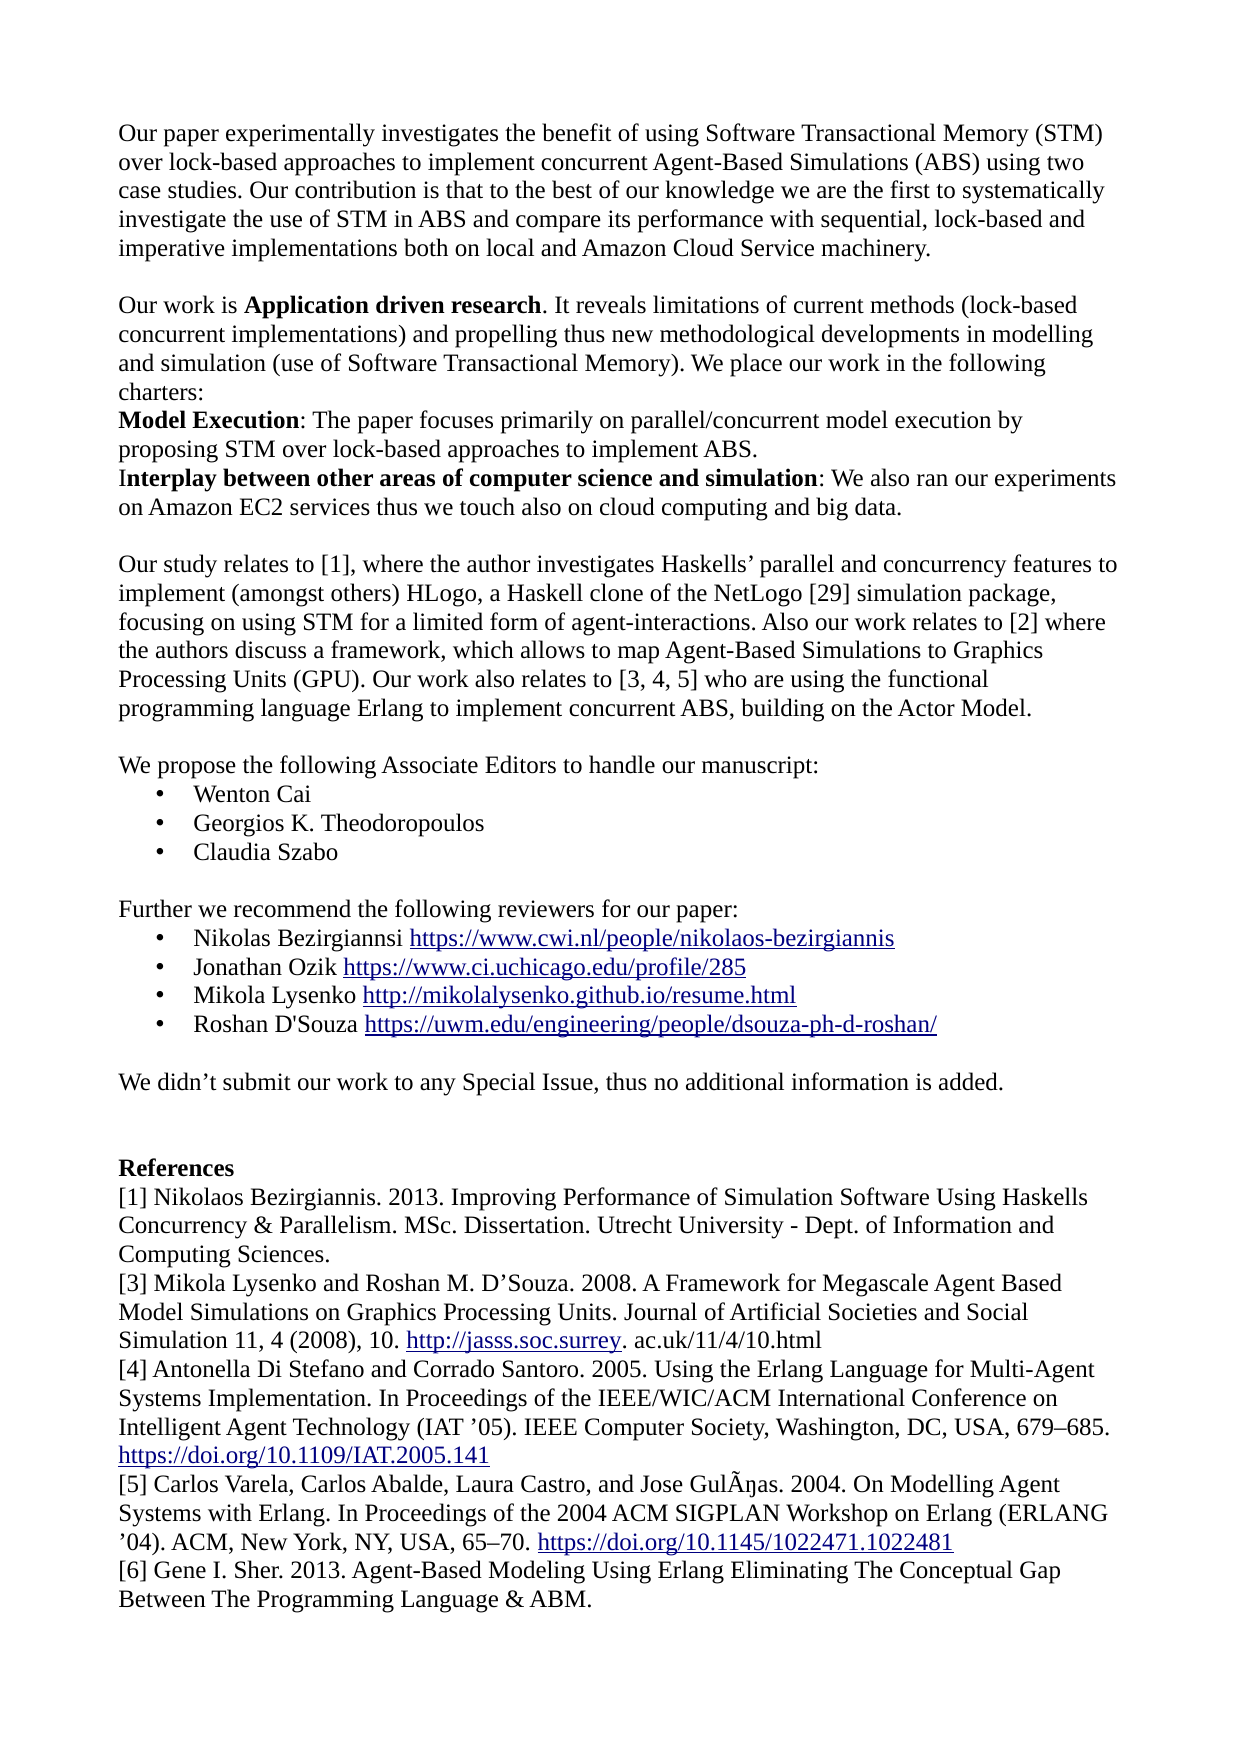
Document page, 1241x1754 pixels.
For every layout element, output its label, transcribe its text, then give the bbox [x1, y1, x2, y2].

text [6] Gene I. Sher. 2013. Agent-Based Modeling Using Erlang Eliminating The Conceptual Gap Between The Programming Language & ABM. [118, 1556, 1122, 1613]
list Jonathan Ozik https://www.ci.uchicago.edu/profile/285 [156, 952, 1122, 981]
text [4] Antonella Di Stefano and Corrado Santoro. 2005. Using the Erlang Language for Multi-Agent Systems Implementation. In Proceedings of the IEEE/WIC/ACM International Conference on Intelligent Agent Technology (IAT ’05). IEEE Computer Society, Washington, DC, USA, 679–685. https://doi.org/10.1109/IAT.2005.141 [118, 1354, 1122, 1469]
text Our paper experimentally investigates the benefit of using Software Transactional Memory (STM) over lock-based approaches to implement concurrent Agent-Based Simulations (ABS) using two case studies. Our contribution is that to the best of our knowledge we are the first to systematically investigate the use of STM in ABS and compare its performance with sequential, lock-based and imperative implementations both on local and Amazon Cloud Service machinery. [118, 118, 1122, 262]
text We propose the following Associate Editors to handle our manuscript: [118, 751, 1122, 779]
list Roshan D'Souza https://uwm.edu/engineering/people/dsouza-ph-d-roshan/ [156, 1009, 1122, 1038]
text Our study relates to [1], where the author investigates Haskells’ parallel and concurrency features to [118, 549, 1122, 578]
list Nikolas Bezirgiannsi https://www.cwi.nl/people/nikolaos-bezirgiannis [156, 923, 1122, 952]
text [3] Mikola Lysenko and Roshan M. D’Souza. 2008. A Framework for Megascale Agent Based Model Simulations on Graphics Processing Units. Journal of Artificial Societies and Social Simulation 11, 4 (2008), 10. http://jasss.soc.surrey. ac.uk/11/4/10.html [118, 1268, 1122, 1354]
text References [118, 1153, 1122, 1182]
text We didn’t submit our work to any Special Issue, thus no additional information is added. [118, 1067, 1122, 1096]
text Further we recommend the following reviewers for our paper: [118, 894, 1122, 923]
text [5] Carlos Varela, Carlos Abalde, Laura Castro, and Jose GulÃŋas. 2004. On Modelling Agent Systems with Erlang. In Proceedings of the 2004 ACM SIGPLAN Workshop on Erlang (ERLANG ’04). ACM, New York, NY, USA, 65–70. https://doi.org/10.1145/1022471.1022481 [118, 1469, 1122, 1556]
text [1] Nikolaos Bezirgiannis. 2013. Improving Performance of Simulation Software Using Haskells Concurrency & Parallelism. MSc. Dissertation. Utrecht University - Dept. of Information and Computing Sciences. [118, 1182, 1122, 1268]
text Our work is Application driven research. It reveals limitations of current methods (lock-based concurrent implementations) and propelling thus new methodological developments in modelling and simulation (use of Software Transactional Memory). We place our work in the following charters: [118, 291, 1122, 406]
text Interplay between other areas of computer science and simulation: We also ran our experiments on Amazon EC2 services thus we touch also on cloud computing and big data. [118, 463, 1122, 521]
list Wenton Cai [156, 779, 1122, 808]
text Model Execution: The paper focuses primarily on parallel/concurrent model execution by proposing STM over lock-based approaches to implement ABS. [118, 406, 1122, 463]
list Claudia Szabo [156, 837, 1122, 866]
text implement (amongst others) HLogo, a Haskell clone of the NetLogo [29] simulation package, focusing on using STM for a limited form of agent-interactions. Also our work relates to [2] where the authors discuss a framework, which allows to map Agent-Based Simulations to Graphics Processing Units (GPU). Our work also relates to [3, 4, 5] who are using the functional programming language Erlang to implement concurrent ABS, building on the Actor Model. [118, 578, 1122, 722]
list Georgios K. Theodoropoulos [156, 808, 1122, 837]
list Mikola Lysenko http://mikolalysenko.github.io/resume.html [156, 981, 1122, 1009]
